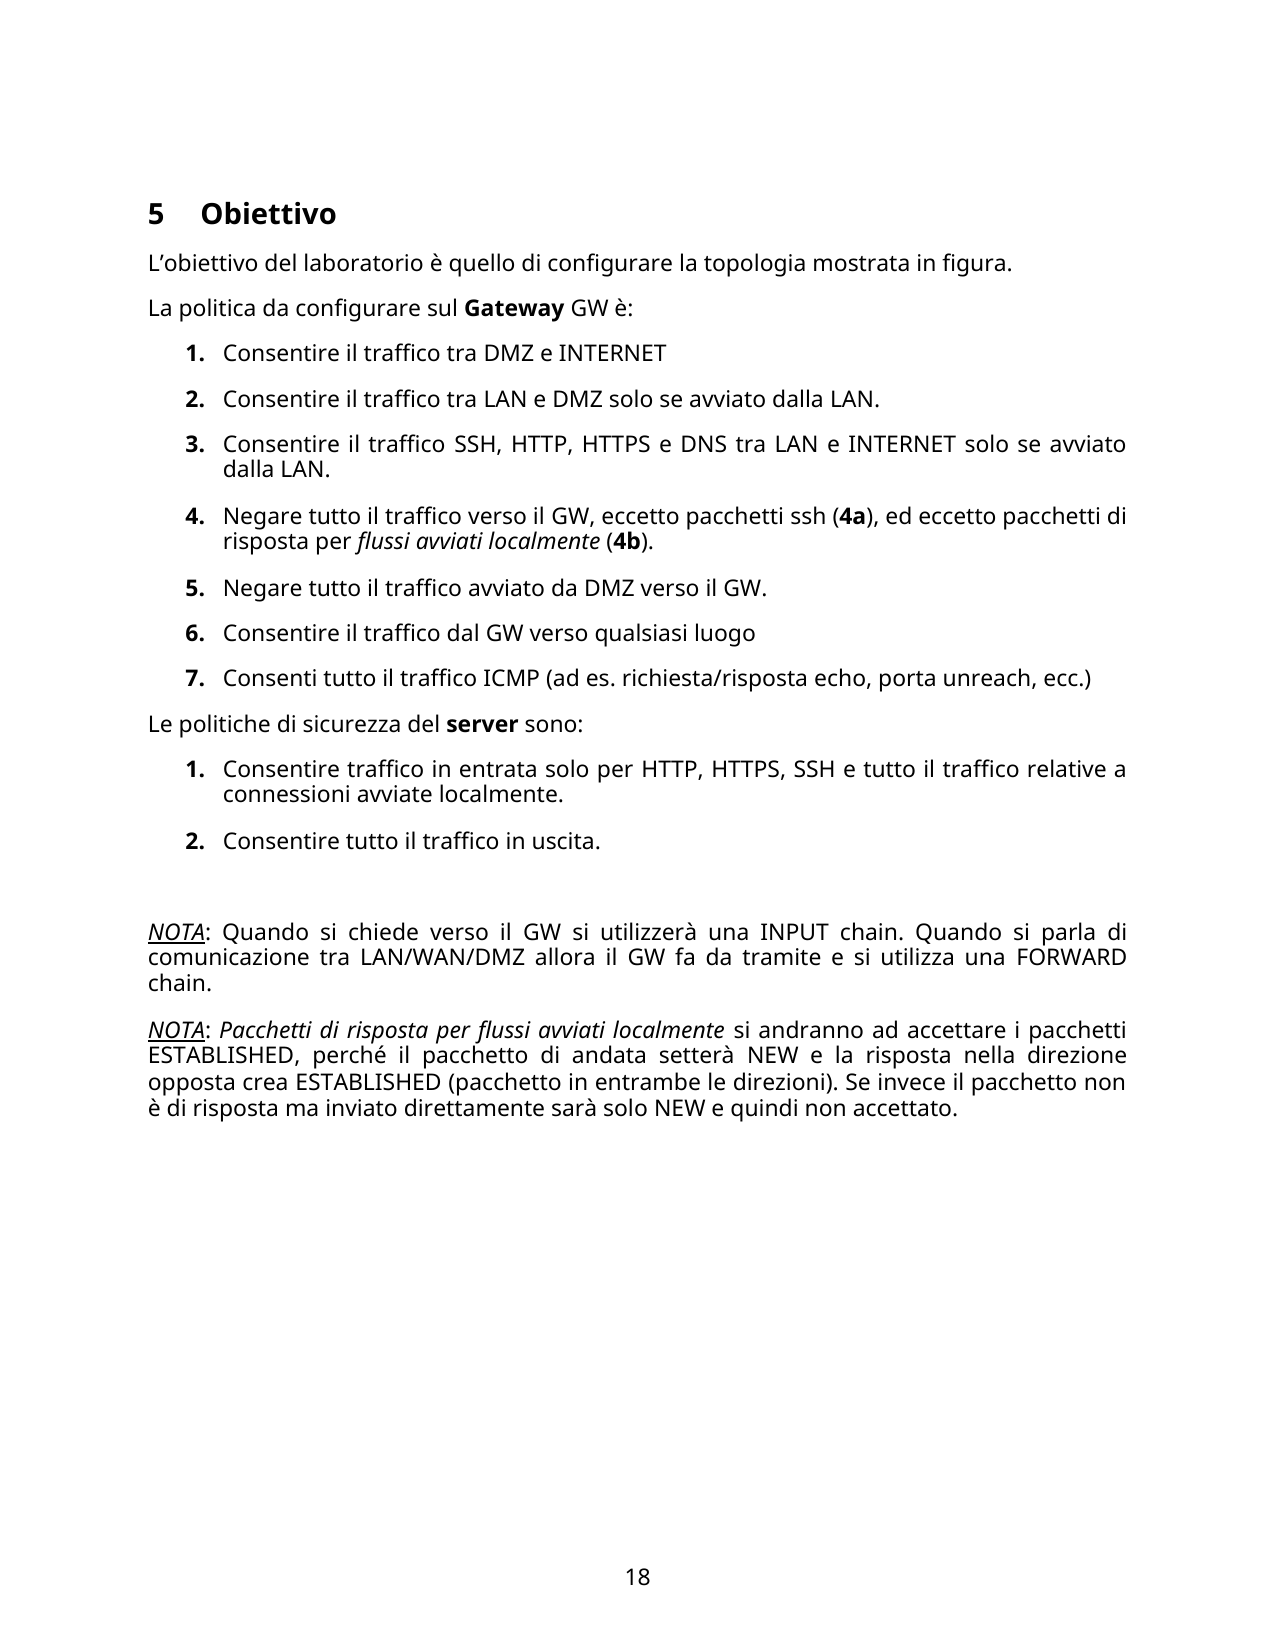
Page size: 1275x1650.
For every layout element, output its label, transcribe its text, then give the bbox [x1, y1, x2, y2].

list Negare tutto il traffico verso il GW, eccetto pacchetti ssh (4a), ed eccetto pacchetti di risposta per flussi avviati localmente (4b). [185, 503, 1127, 556]
subtitle Obiettivo [148, 198, 1127, 231]
text NOTA: Quando si chiede verso il GW si utilizzerà una INPUT chain. Quando si parla di comunicazione tra LAN/WAN/DMZ allora il GW fa da tramite e si utilizza una FORWARD chain. [148, 919, 1127, 998]
list Negare tutto il traffico avviato da DMZ verso il GW. [185, 575, 1127, 602]
text Le politiche di sicurezza del server sono: [148, 711, 1127, 737]
list Consentire tutto il traffico in uscita. [185, 828, 1127, 855]
list Consenti tutto il traffico ICMP (ad es. richiesta/risposta echo, porta unreach, ecc.) [185, 666, 1127, 692]
list Consentire il traffico tra LAN e DMZ solo se avviato dalla LAN. [185, 386, 1127, 412]
list Consentire il traffico dal GW verso qualsiasi luogo [185, 620, 1127, 647]
list Consentire il traffico SSH, HTTP, HTTPS e DNS tra LAN e INTERNET solo se avviato dalla LAN. [185, 431, 1127, 484]
text La politica da configurare sul Gateway GW è: [148, 295, 1127, 322]
list Consentire traffico in entrata solo per HTTP, HTTPS, SSH e tutto il traffico relative a connessioni avviate localmente. [185, 756, 1127, 809]
text NOTA: Pacchetti di risposta per flussi avviati localmente si andranno ad accettare i pacchetti ESTABLISHED, perché il pacchetto di andata setterà NEW e la risposta nella direzione opposta crea ESTABLISHED (pacchetto in entrambe le direzioni). Se invece il pacchetto non è di risposta ma inviato direttamente sarà solo NEW e quindi non accettato. [148, 1017, 1127, 1123]
list Consentire il traffico tra DMZ e INTERNET [185, 341, 1127, 367]
text L’obiettivo del laboratorio è quello di configurare la topologia mostrata in figura. [148, 250, 1127, 277]
